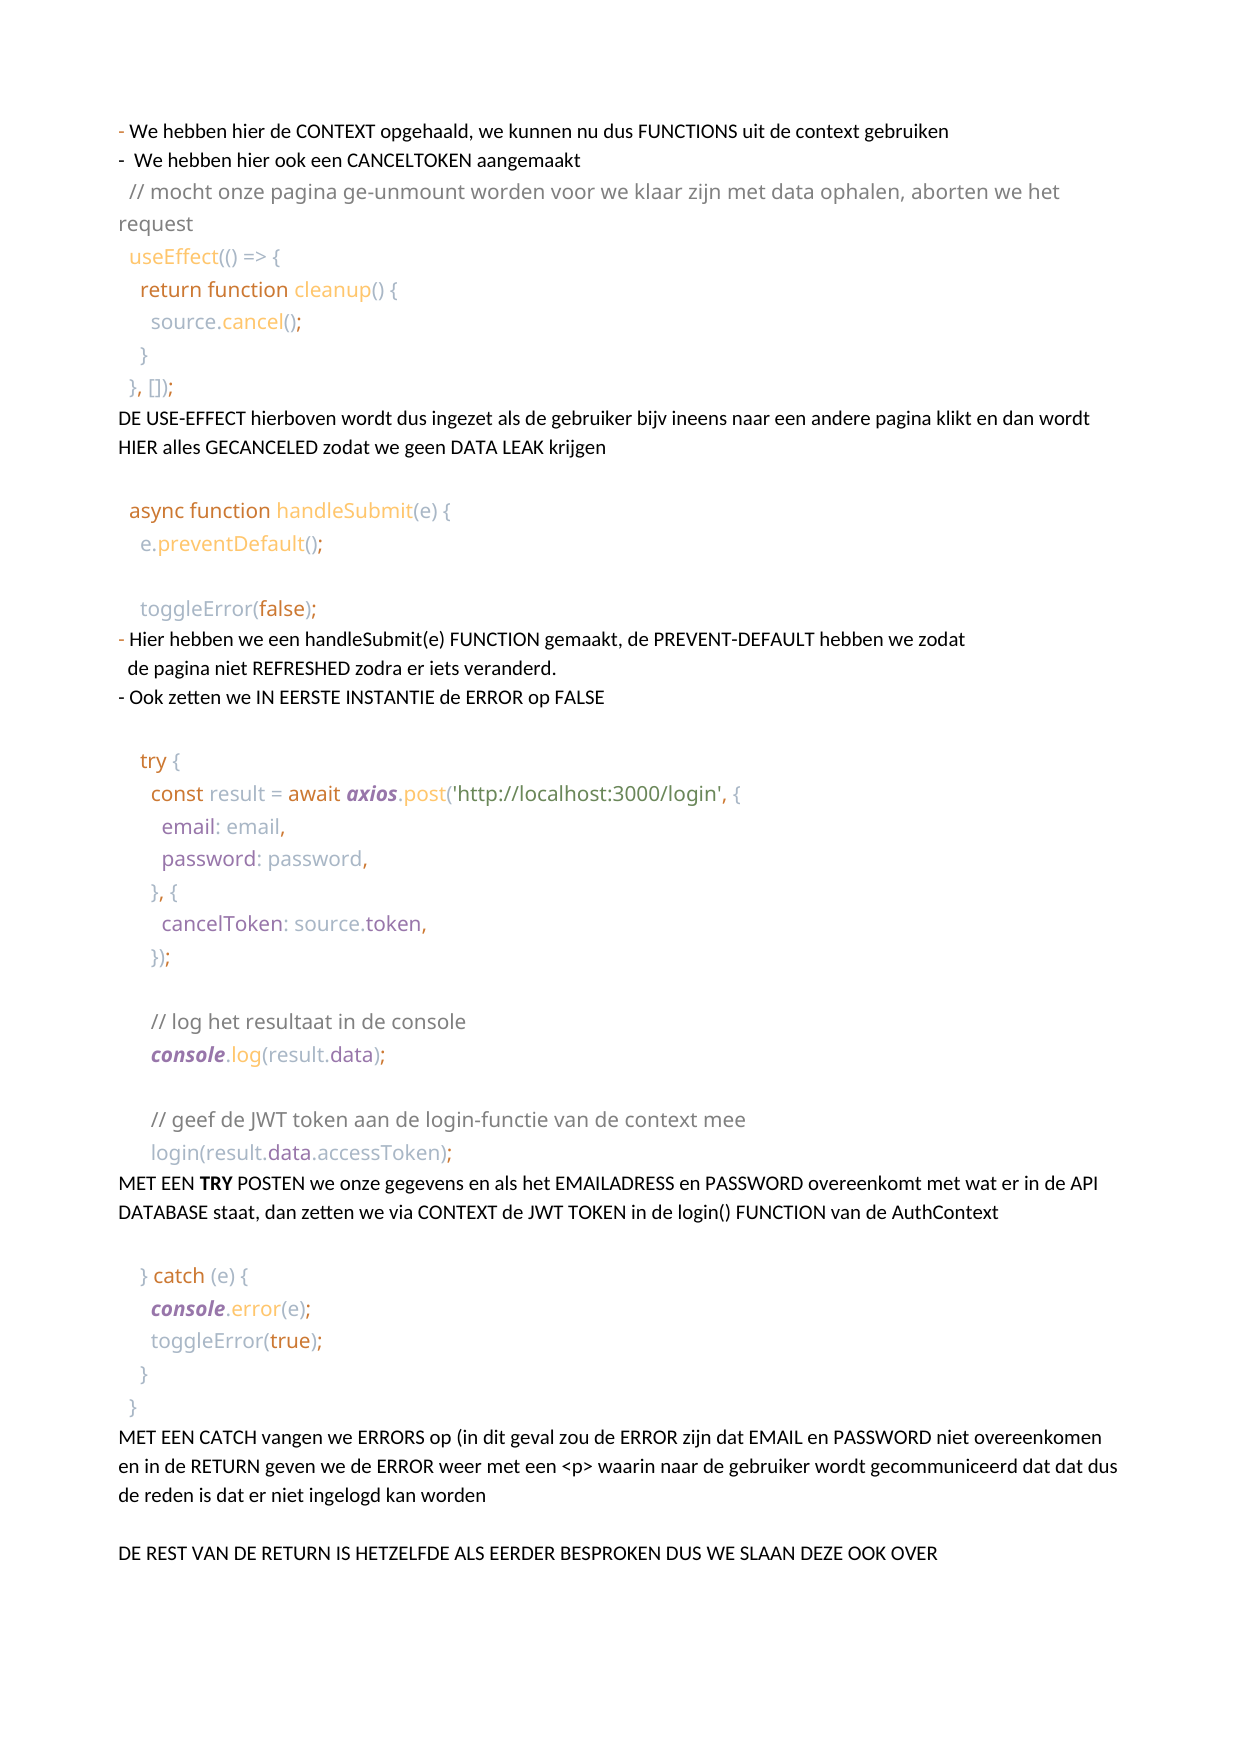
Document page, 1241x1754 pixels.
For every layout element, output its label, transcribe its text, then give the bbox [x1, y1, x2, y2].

text 01 - SignIn() : We hebben de imports overgeslagen want die spraken voor zich function SignIn() { const [email, setEmail] = useState(''); const [password, setPassword] = useState(''); const [error, toggleError] = useState(false); We hebben hier dus de USESTATES voor EMAIL, PASSWORD, ERROR aangemaakt const { login } = useContext(AuthContext); const source = axios.CancelToken.source(); - We hebben hier de CONTEXT opgehaald, we kunnen nu dus FUNCTIONS uit de context gebruiken - We hebben hier ook een CANCELTOKEN aangemaakt // mocht onze pagina ge-unmount worden voor we klaar zijn met data ophalen, aborten we het request useEffect(() => { return function cleanup() { source.cancel(); } }, []); DE USE-EFFECT hierboven wordt dus ingezet als de gebruiker bijv ineens naar een andere pagina klikt en dan wordt HIER alles GECANCELED zodat we geen DATA LEAK krijgen async function handleSubmit(e) { e.preventDefault(); toggleError(false); - Hier hebben we een handleSubmit(e) FUNCTION gemaakt, de PREVENT-DEFAULT hebben we zodat de pagina niet REFRESHED zodra er iets veranderd. - Ook zetten we IN EERSTE INSTANTIE de ERROR op FALSE try { const result = await axios.post('http://localhost:3000/login', { email: email, password: password, }, { cancelToken: source.token, }); // log het resultaat in de console console.log(result.data); // geef de JWT token aan de login-functie van de context mee login(result.data.accessToken); MET EEN TRY POSTEN we onze gegevens en als het EMAILADRESS en PASSWORD overeenkomt met wat er in de API DATABASE staat, dan zetten we via CONTEXT de JWT TOKEN in de login() FUNCTION van de AuthContext } catch (e) { console.error(e); toggleError(true); } } MET EEN CATCH vangen we ERRORS op (in dit geval zou de ERROR zijn dat EMAIL en PASSWORD niet overeenkomen en in de RETURN geven we de ERROR weer met een <p> waarin naar de gebruiker wordt gecommuniceerd dat dat dus de reden is dat er niet ingelogd kan worden DE REST VAN DE RETURN IS HETZELFDE ALS EERDER BESPROKEN DUS WE SLAAN DEZE OOK OVER [118, 118, 1122, 1624]
